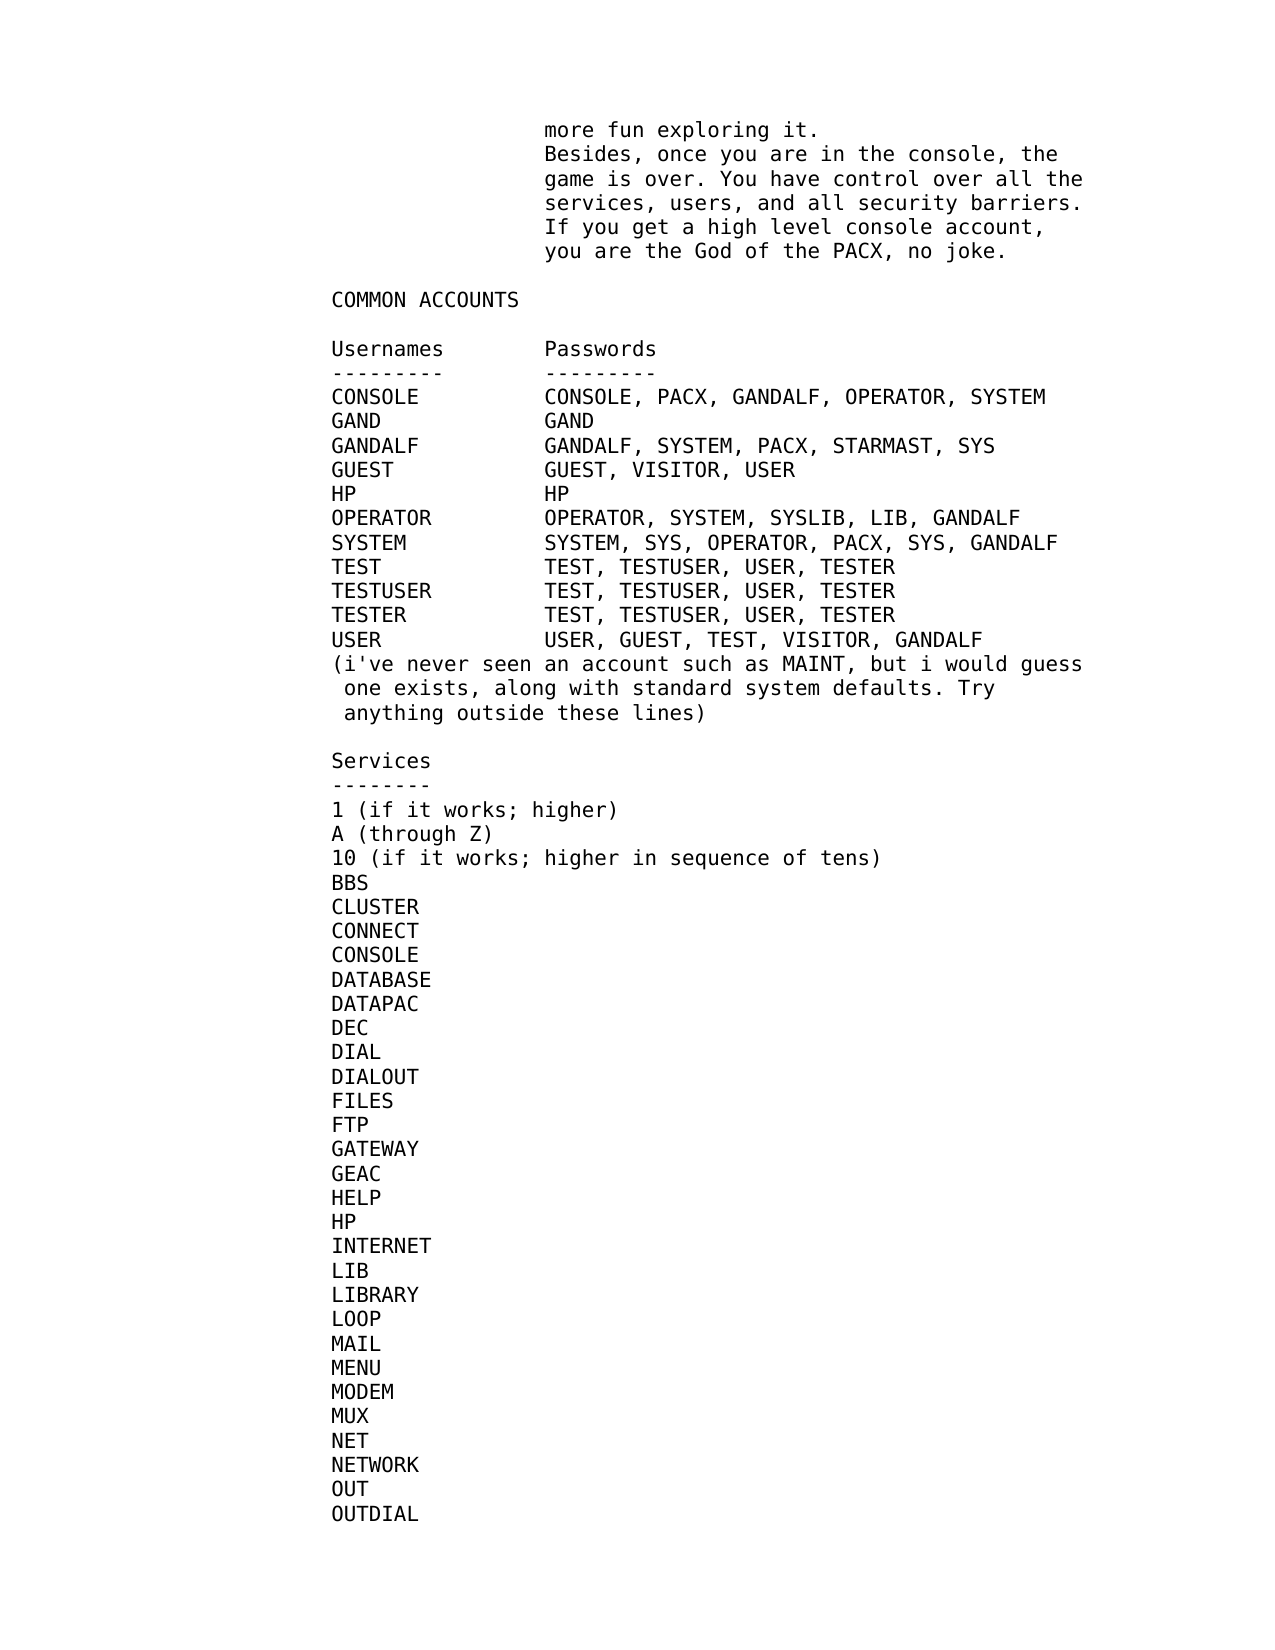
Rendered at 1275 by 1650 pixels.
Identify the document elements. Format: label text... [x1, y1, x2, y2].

text LIB [118, 1259, 1157, 1283]
text TESTUSER TEST, TESTUSER, USER, TESTER [118, 579, 1157, 603]
text SYSTEM SYSTEM, SYS, OPERATOR, PACX, SYS, GANDALF [118, 531, 1157, 555]
text MODEM [118, 1380, 1157, 1404]
text GATEWAY [118, 1137, 1157, 1162]
text one exists, along with standard system defaults. Try [118, 676, 1157, 701]
text you are the God of the PACX, no joke. [118, 239, 1157, 264]
text LOOP [118, 1307, 1157, 1332]
text 10 (if it works; higher in sequence of tens) [118, 846, 1157, 871]
text MUX [118, 1404, 1157, 1429]
text GAND GAND [118, 409, 1157, 434]
text BBS [118, 871, 1157, 895]
text MENU [118, 1356, 1157, 1380]
text CONSOLE CONSOLE, PACX, GANDALF, OPERATOR, SYSTEM [118, 385, 1157, 409]
text GEAC [118, 1162, 1157, 1186]
text DEC [118, 1016, 1157, 1040]
text TEST TEST, TESTUSER, USER, TESTER [118, 555, 1157, 579]
text MAIL [118, 1332, 1157, 1356]
text (i've never seen an account such as MAINT, but i would guess [118, 652, 1157, 676]
text FILES [118, 1089, 1157, 1113]
text NETWORK [118, 1453, 1157, 1477]
text CLUSTER [118, 895, 1157, 919]
text Besides, once you are in the console, the [118, 142, 1157, 167]
text USER USER, GUEST, TEST, VISITOR, GANDALF [118, 628, 1157, 652]
text If you get a high level console account, [118, 215, 1157, 239]
text CONNECT [118, 919, 1157, 943]
text GANDALF GANDALF, SYSTEM, PACX, STARMAST, SYS [118, 434, 1157, 458]
text OUT [118, 1477, 1157, 1502]
text game is over. You have control over all the [118, 167, 1157, 191]
text HP HP [118, 482, 1157, 506]
text -------- [118, 773, 1157, 798]
text GUEST GUEST, VISITOR, USER [118, 458, 1157, 482]
text DATAPAC [118, 992, 1157, 1016]
text Services [118, 749, 1157, 773]
text A (through Z) [118, 822, 1157, 846]
text more fun exploring it. [118, 118, 1157, 142]
text services, users, and all security barriers. [118, 191, 1157, 215]
text --------- --------- [118, 361, 1157, 385]
text DATABASE [118, 968, 1157, 992]
text OUTDIAL [118, 1502, 1157, 1526]
text TESTER TEST, TESTUSER, USER, TESTER [118, 603, 1157, 628]
text HELP [118, 1186, 1157, 1210]
text NET [118, 1429, 1157, 1453]
text INTERNET [118, 1234, 1157, 1259]
text LIBRARY [118, 1283, 1157, 1307]
text COMMON ACCOUNTS [118, 288, 1157, 312]
text HP [118, 1210, 1157, 1234]
text FTP [118, 1113, 1157, 1137]
text Usernames Passwords [118, 337, 1157, 361]
text OPERATOR OPERATOR, SYSTEM, SYSLIB, LIB, GANDALF [118, 506, 1157, 531]
text DIAL [118, 1040, 1157, 1065]
text DIALOUT [118, 1065, 1157, 1089]
text CONSOLE [118, 943, 1157, 968]
text 1 (if it works; higher) [118, 798, 1157, 822]
text anything outside these lines) [118, 701, 1157, 725]
